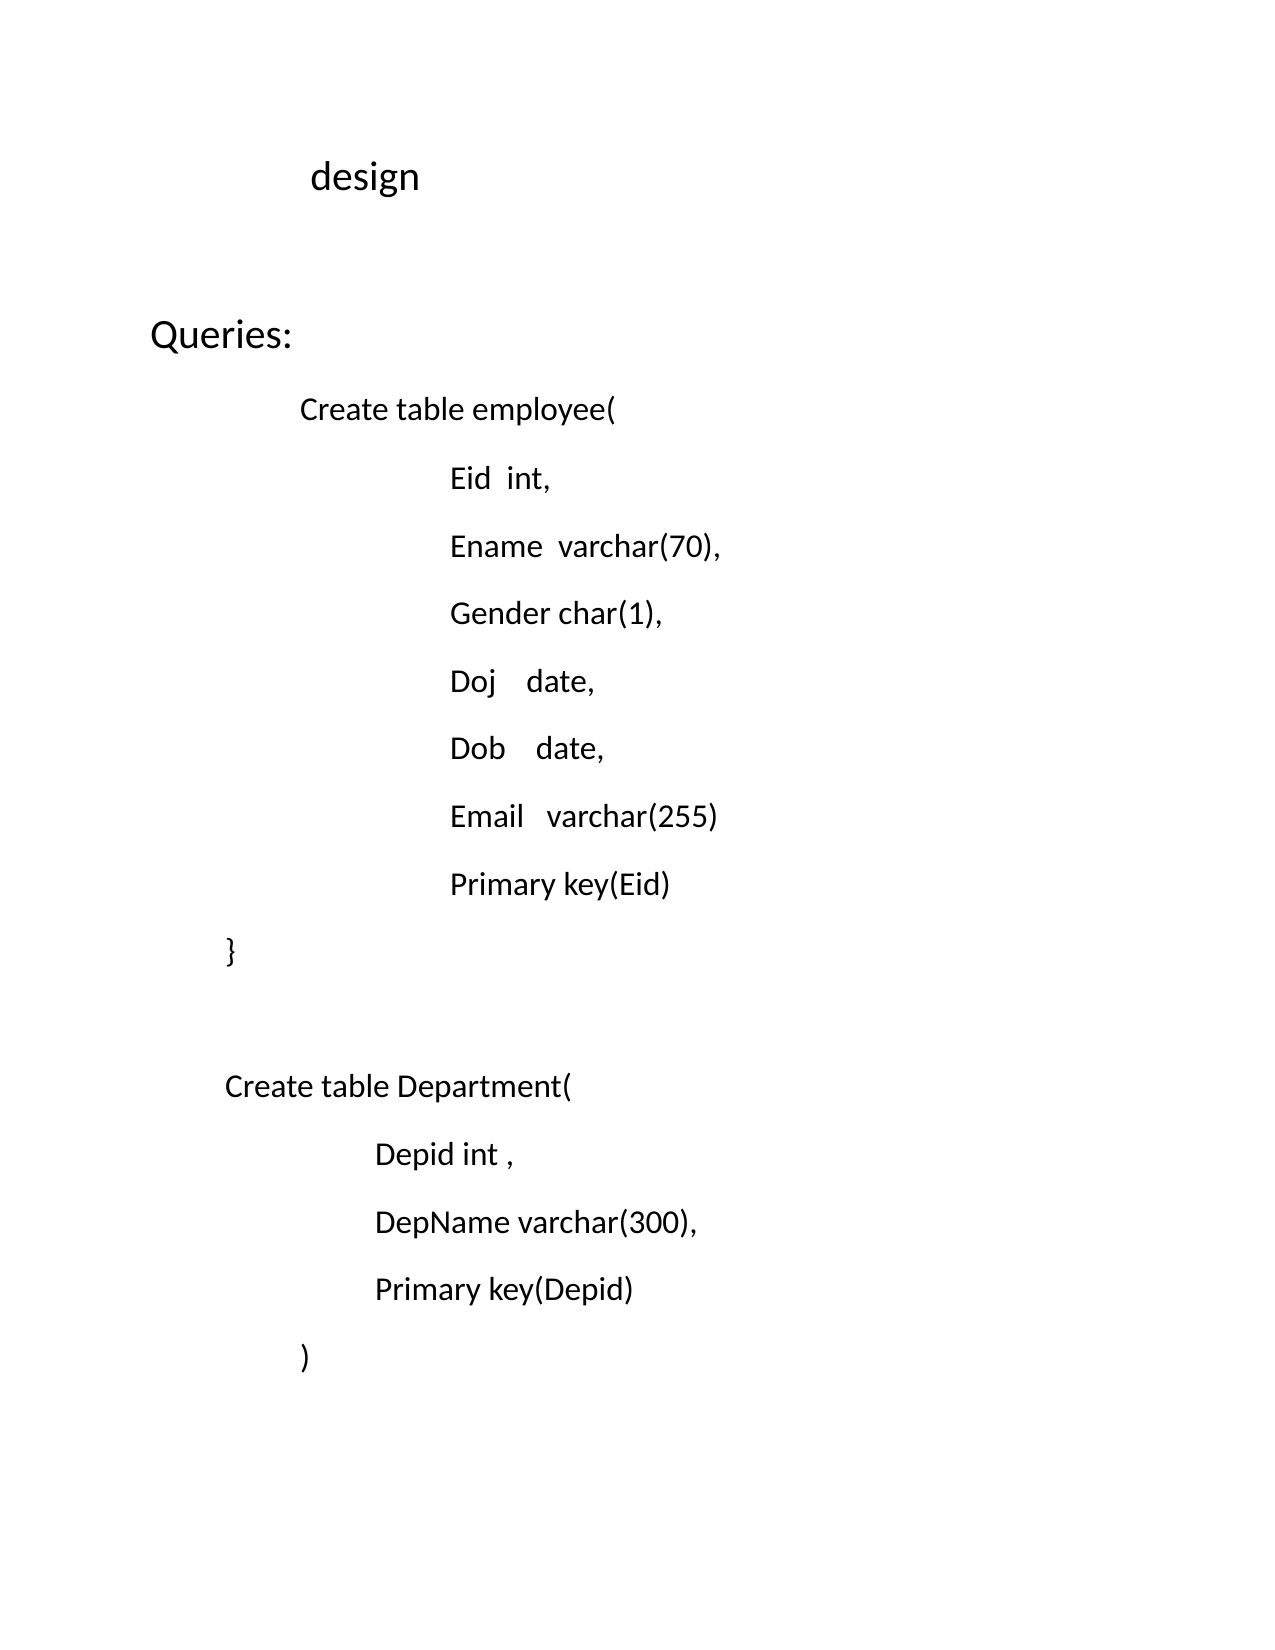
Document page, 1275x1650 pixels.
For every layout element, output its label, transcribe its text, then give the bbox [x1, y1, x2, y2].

text Queries: [150, 308, 1125, 359]
text Ename varchar(70), [150, 524, 1125, 565]
text ) [150, 1336, 1125, 1377]
text Dob date, [150, 727, 1125, 768]
text Email varchar(255) [150, 795, 1125, 836]
text Gender char(1), [150, 592, 1125, 633]
text DepName varchar(300), [150, 1201, 1125, 1241]
text Primary key(Depid) [150, 1268, 1125, 1309]
text Create table Department( [150, 1065, 1125, 1106]
text Primary key(Eid) [150, 863, 1125, 903]
text design [150, 150, 1125, 201]
text Create table employee( [150, 388, 1125, 428]
text Doj date, [150, 660, 1125, 701]
text } [150, 930, 1125, 971]
text Depid int , [150, 1133, 1125, 1174]
text Eid int, [150, 457, 1125, 498]
